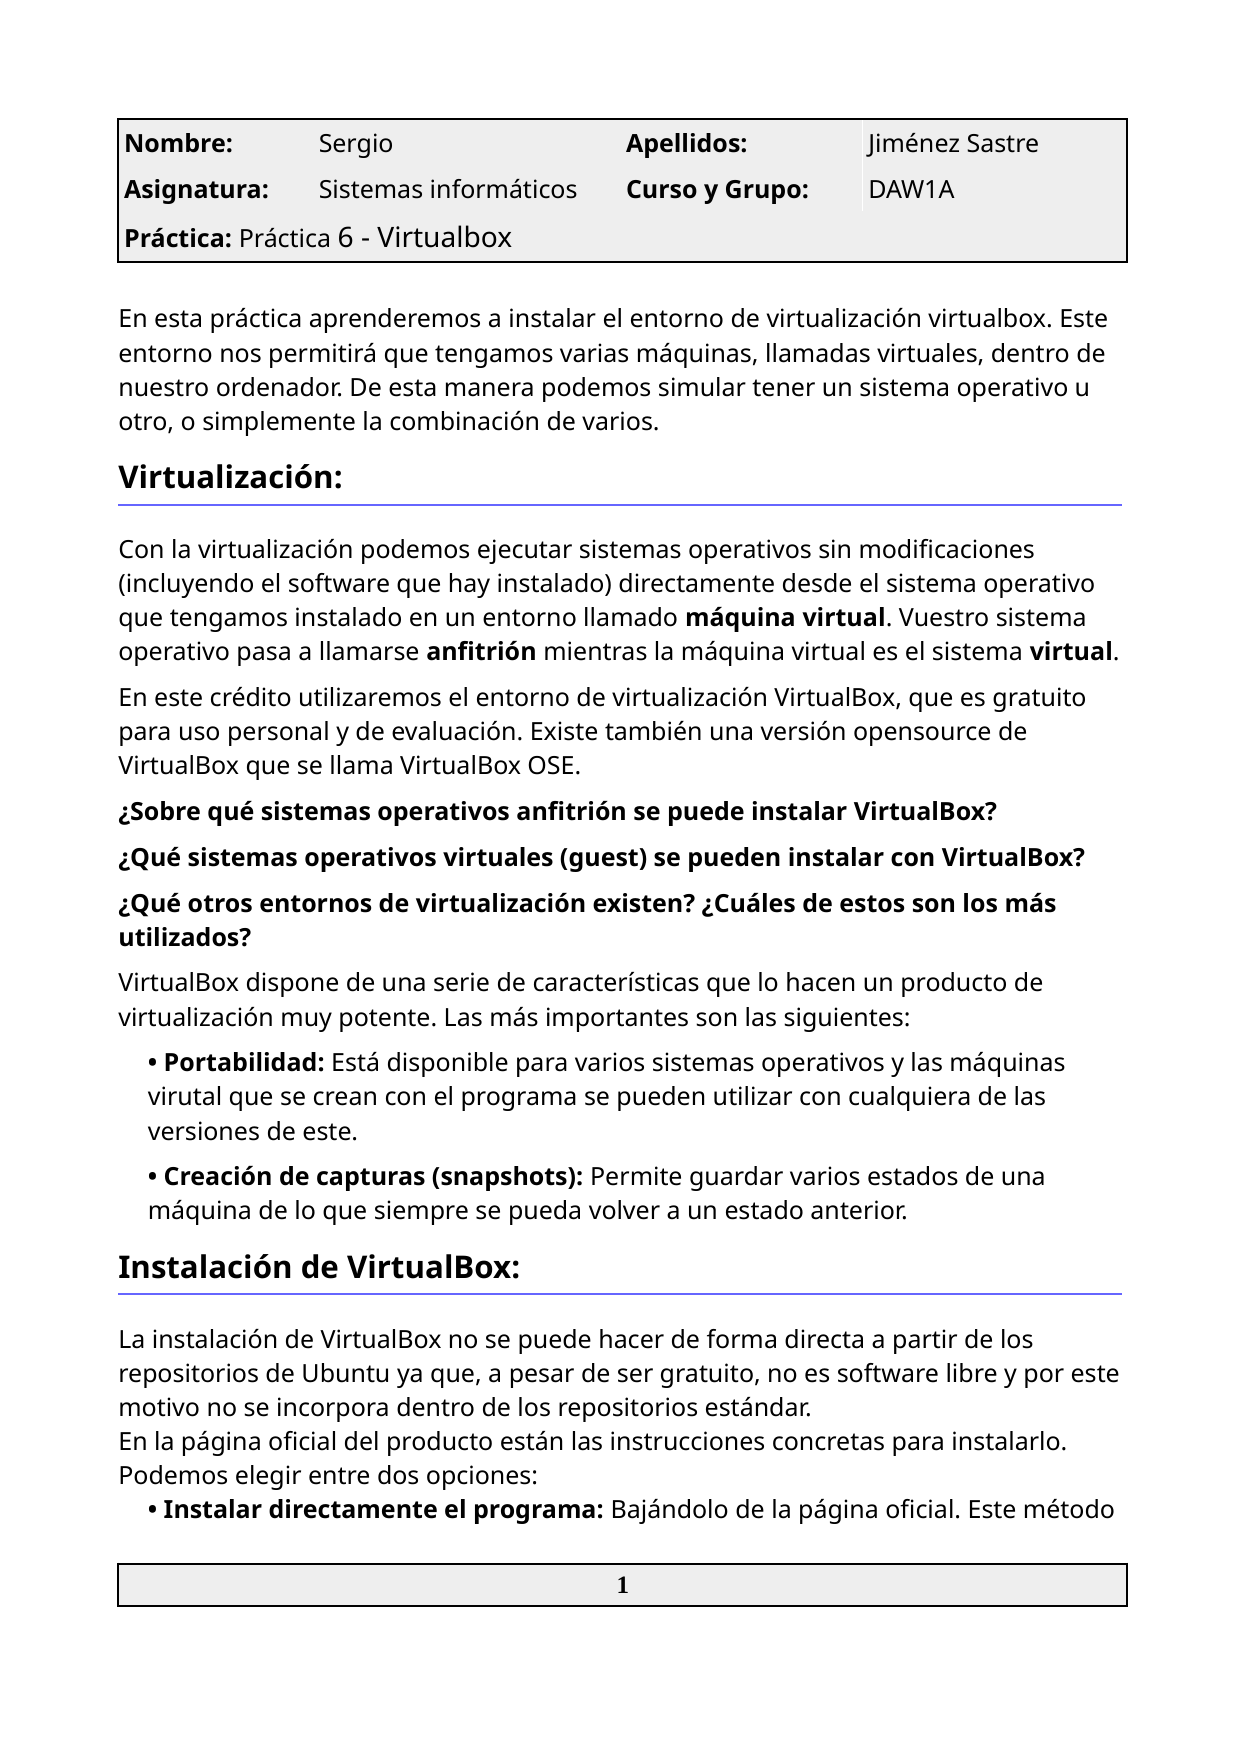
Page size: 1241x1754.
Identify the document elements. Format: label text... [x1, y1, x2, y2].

text ¿Sobre qué sistemas operativos anfitrión se puede instalar VirtualBox? [118, 793, 1122, 828]
table_header [118, 506, 1122, 532]
text En la página oficial del producto están las instrucciones concretas para instalarlo. Podemos elegir entre dos opciones: [118, 1423, 1122, 1492]
text • Instalar directamente el programa: Bajándolo de la página oficial. Este método [148, 1492, 1122, 1526]
text • Creación de capturas (snapshots): Permite guardar varios estados de una máquina de lo que siempre se pueda volver a un estado anterior. [148, 1159, 1122, 1227]
text En esta práctica aprenderemos a instalar el entorno de virtualización virtualbox. Este entorno nos permitirá que tengamos varias máquinas, llamadas virtuales, dentro de nuestro ordenador. De esta manera podemos simular tener un sistema operativo u otro, o simplemente la combinación de varios. [118, 301, 1122, 437]
text Instalación de VirtualBox: [118, 1245, 1122, 1287]
text VirtualBox dispone de una serie de características que lo hacen un producto de virtualización muy potente. Las más importantes son las siguientes: [118, 965, 1122, 1033]
text En este crédito utilizaremos el entorno de virtualización VirtualBox, que es gratuito para uso personal y de evaluación. Existe también una versión opensource de VirtualBox que se llama VirtualBox OSE. [118, 679, 1122, 782]
table_header [118, 1295, 1122, 1321]
text ¿Qué otros entornos de virtualización existen? ¿Cuáles de estos son los más utilizados? [118, 885, 1122, 953]
text La instalación de VirtualBox no se puede hacer de forma directa a partir de los repositorios de Ubuntu ya que, a pesar de ser gratuito, no es software libre y por este motivo no se incorpora dentro de los repositorios estándar. [118, 1321, 1122, 1423]
text Con la virtualización podemos ejecutar sistemas operativos sin modificaciones (incluyendo el software que hay instalado) directamente desde el sistema operativo que tengamos instalado en un entorno llamado máquina virtual. Vuestro sistema operativo pasa a llamarse anfitrión mientras la máquina virtual es el sistema virtual. [118, 532, 1122, 668]
text ¿Qué sistemas operativos virtuales (guest) se pueden instalar con VirtualBox? [118, 839, 1122, 873]
text Virtualización: [118, 455, 1122, 498]
text • Portabilidad: Está disponible para varios sistemas operativos y las máquinas virutal que se crean con el programa se pueden utilizar con cualquiera de las versiones de este. [148, 1045, 1122, 1147]
